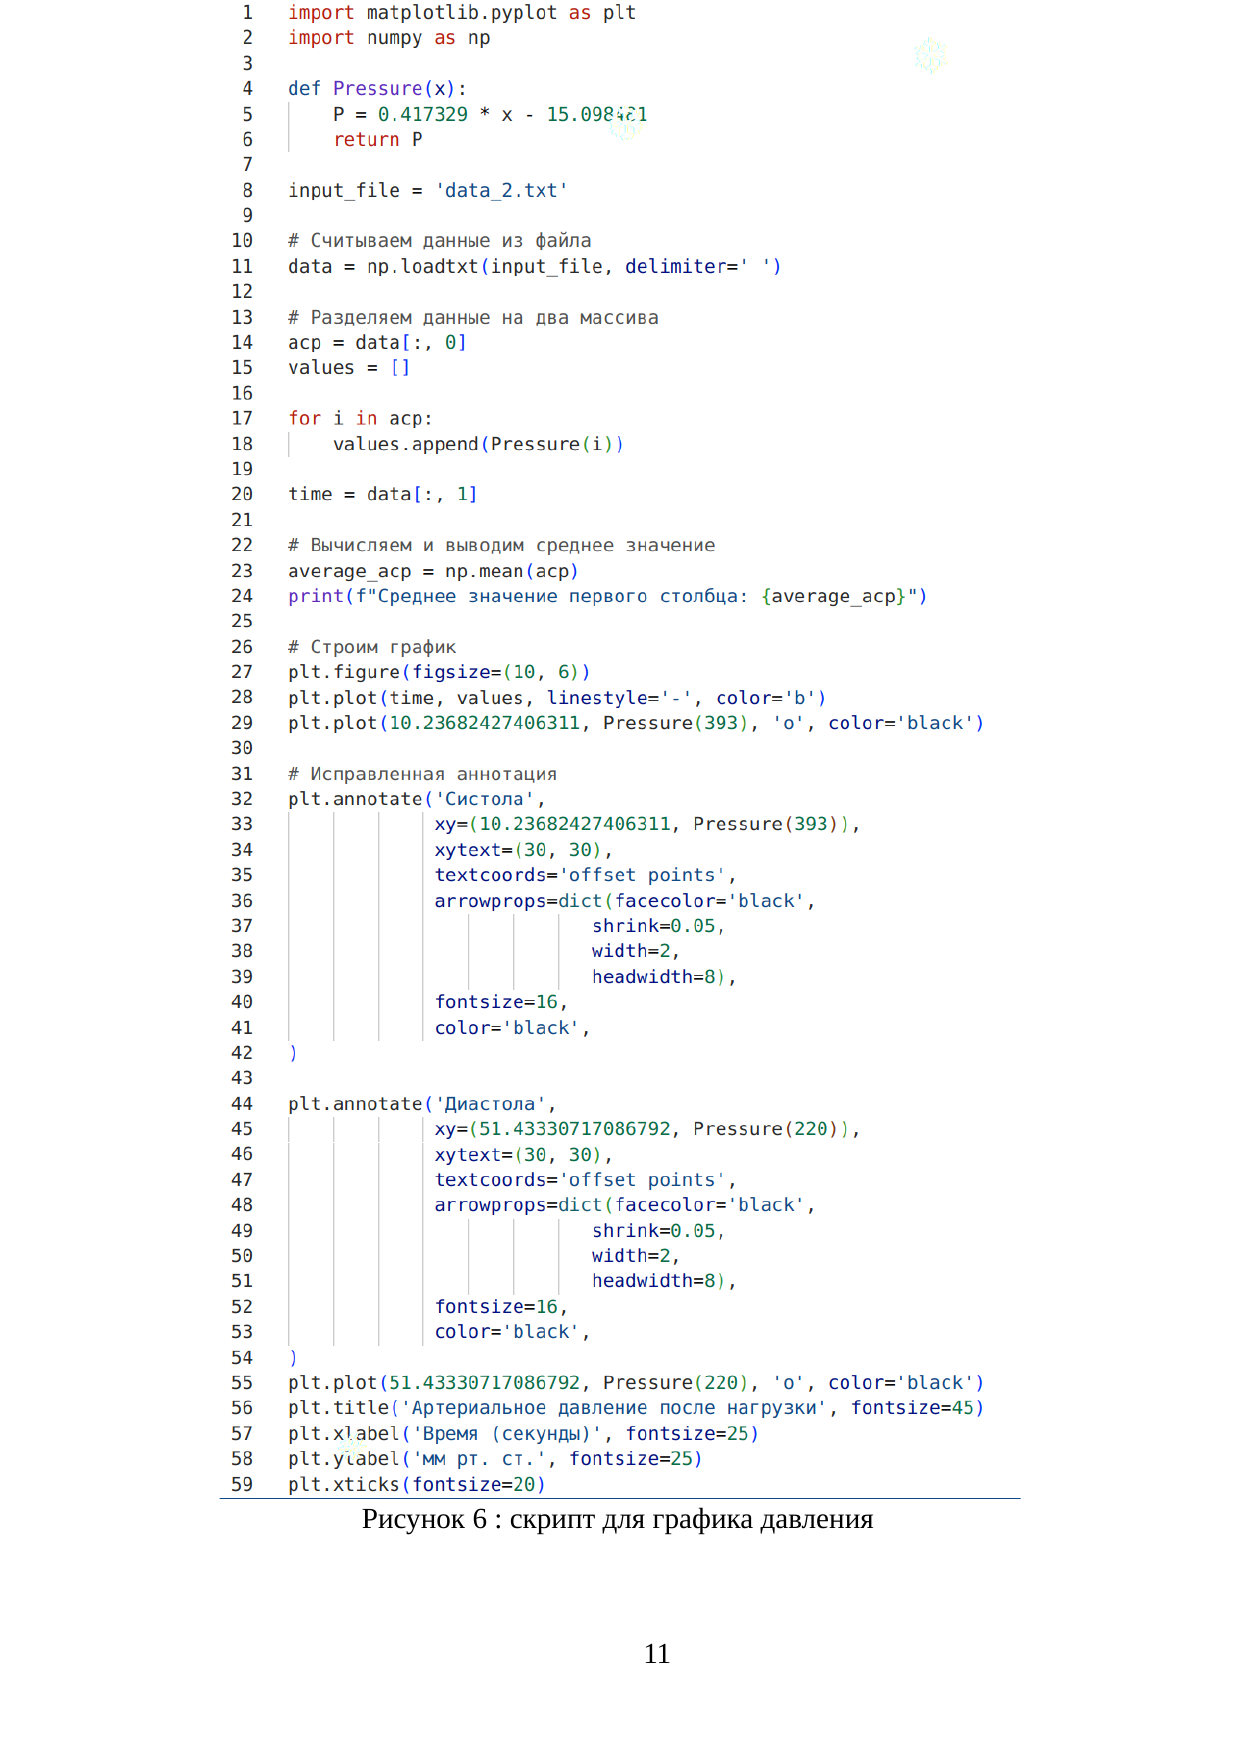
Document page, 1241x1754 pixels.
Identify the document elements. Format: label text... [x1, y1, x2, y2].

picture [219, 0, 1021, 1502]
text Рисунок 6 : скрипт для графика давления ­ [118, 75, 1122, 1535]
